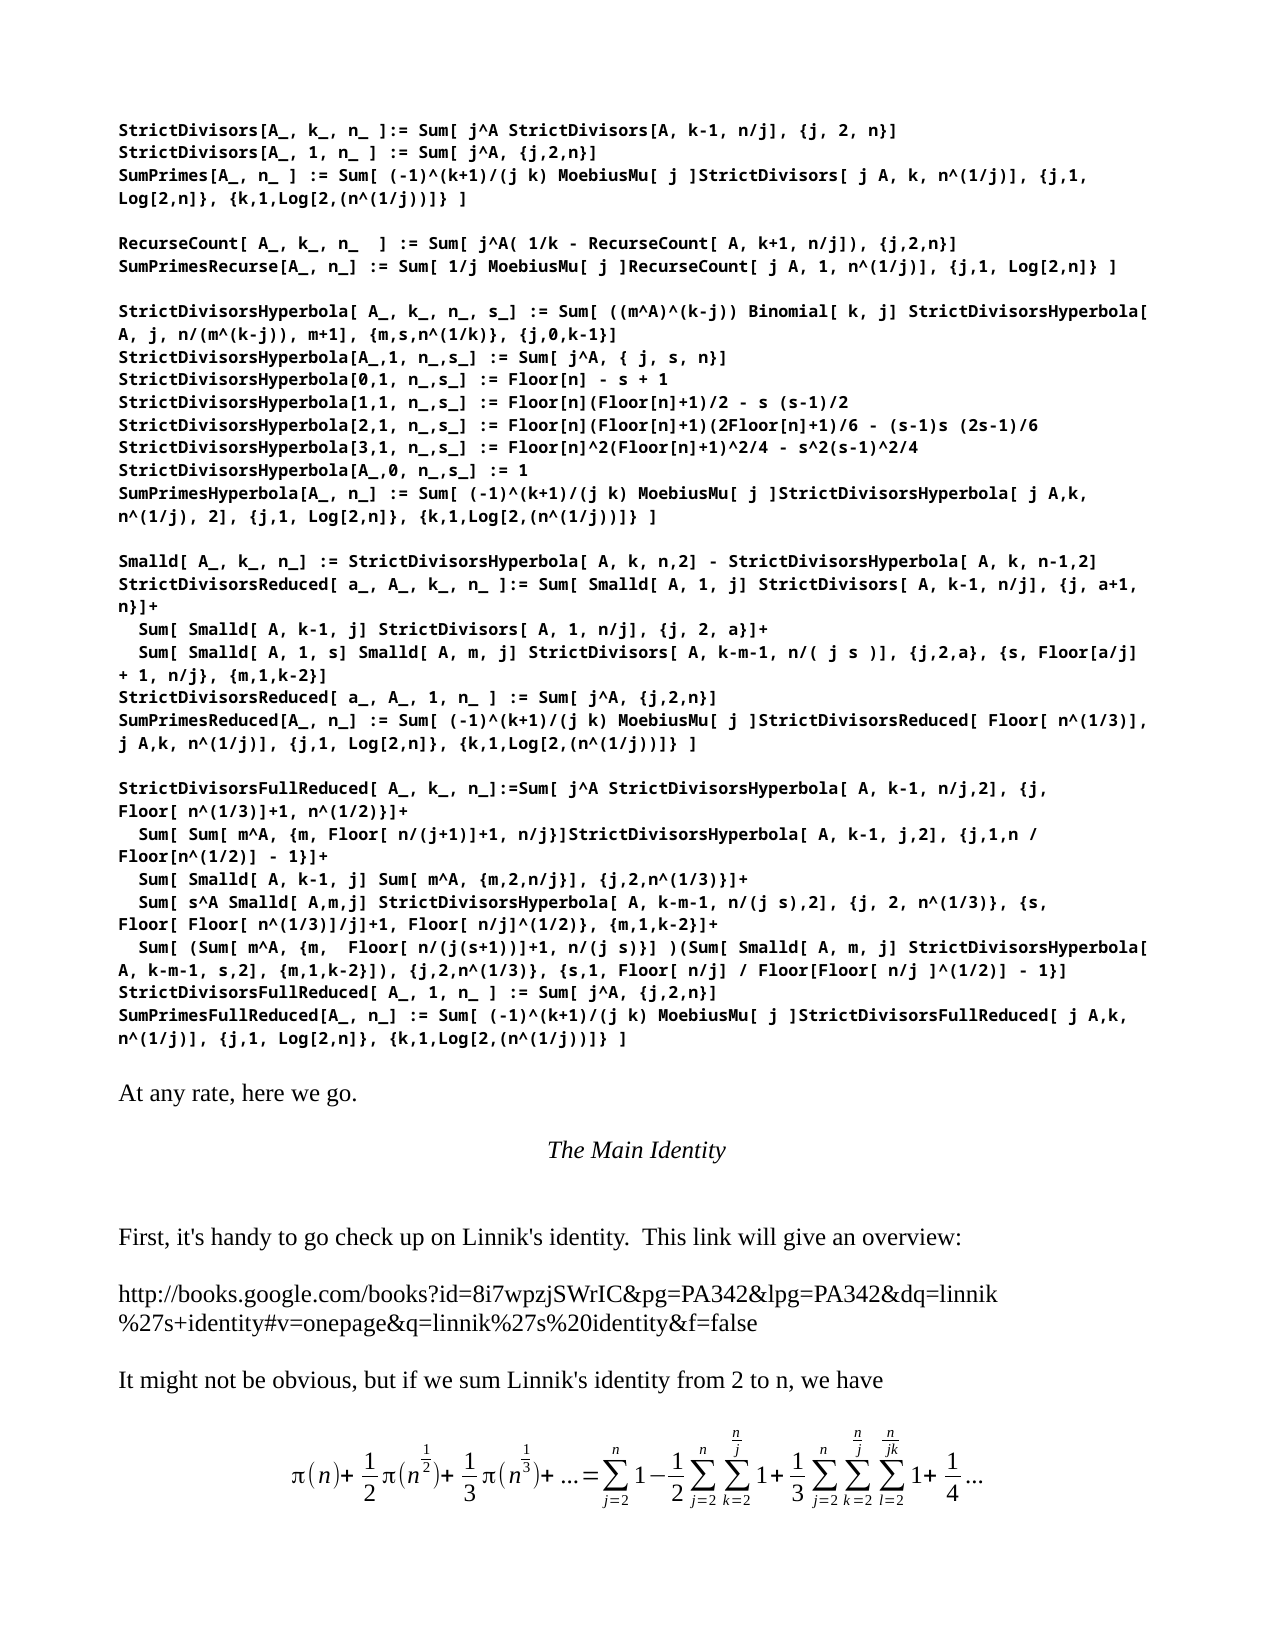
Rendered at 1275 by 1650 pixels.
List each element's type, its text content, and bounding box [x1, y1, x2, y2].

text StrictDivisorsHyperbola[0,1, n_,s_] := Floor[n] - s + 1 [118, 368, 1157, 391]
text StrictDivisors[A_, 1, n_ ] := Sum[ j^A, {j,2,n}] [118, 141, 1157, 163]
text StrictDivisorsHyperbola[3,1, n_,s_] := Floor[n]^2(Floor[n]+1)^2/4 - s^2(s-1)^2/4 [118, 436, 1157, 459]
text StrictDivisorsHyperbola[2,1, n_,s_] := Floor[n](Floor[n]+1)(2Floor[n]+1)/6 - (s-1)s (2s-1)/6 [118, 413, 1157, 436]
text Sum[ s^A Smalld[ A,m,j] StrictDivisorsHyperbola[ A, k-m-1, n/(j s),2], {j, 2, n^(1/3)}, {s, Floor[ Floor[ n^(1/3)]/j]+1, Floor[ n/j]^(1/2)}, {m,1,k-2}]+ [118, 890, 1157, 936]
text StrictDivisorsFullReduced[ A_, 1, n_ ] := Sum[ j^A, {j,2,n}] [118, 981, 1157, 1004]
text The Main Identity [118, 1135, 1157, 1164]
text First, it's handy to go check up on Linnik's identity. This link will give an overview: [118, 1222, 1157, 1250]
text StrictDivisors[A_, k_, n_ ]:= Sum[ j^A StrictDivisors[A, k-1, n/j], {j, 2, n}] [118, 118, 1157, 141]
text At any rate, here we go. [118, 1078, 1157, 1107]
text http://books.google.com/books?id=8i7wpzjSWrIC&pg=PA342&lpg=PA342&dq=linnik%27s+identity#v=onepage&q=linnik%27s%20identity&f=false [118, 1279, 1157, 1337]
text SumPrimesFullReduced[A_, n_] := Sum[ (-1)^(k+1)/(j k) MoebiusMu[ j ]StrictDivisorsFullReduced[ j A,k, n^(1/j)], {j,1, Log[2,n]}, {k,1,Log[2,(n^(1/j))]} ] [118, 1004, 1157, 1049]
text Sum[ Smalld[ A, 1, s] Smalld[ A, m, j] StrictDivisors[ A, k-m-1, n/( j s )], {j,2,a}, {s, Floor[a/j] + 1, n/j}, {m,1,k-2}] [118, 640, 1157, 686]
text RecurseCount[ A_, k_, n_ ] := Sum[ j^A( 1/k - RecurseCount[ A, k+1, n/j]), {j,2,n}] [118, 232, 1157, 254]
text SumPrimesReduced[A_, n_] := Sum[ (-1)^(k+1)/(j k) MoebiusMu[ j ]StrictDivisorsReduced[ Floor[ n^(1/3)], j A,k, n^(1/j)], {j,1, Log[2,n]}, {k,1,Log[2,(n^(1/j))]} ] [118, 708, 1157, 754]
text Sum[ Smalld[ A, k-1, j] Sum[ m^A, {m,2,n/j}], {j,2,n^(1/3)}]+ [118, 867, 1157, 890]
text SumPrimes[A_, n_ ] := Sum[ (-1)^(k+1)/(j k) MoebiusMu[ j ]StrictDivisors[ j A, k, n^(1/j)], {j,1, Log[2,n]}, {k,1,Log[2,(n^(1/j))]} ] [118, 163, 1157, 209]
text Sum[ (Sum[ m^A, {m, Floor[ n/(j(s+1))]+1, n/(j s)}] )(Sum[ Smalld[ A, m, j] StrictDivisorsHyperbola[ A, k-m-1, s,2], {m,1,k-2}]), {j,2,n^(1/3)}, {s,1, Floor[ n/j] / Floor[Floor[ n/j ]^(1/2)] - 1}] [118, 936, 1157, 981]
text Sum[ Sum[ m^A, {m, Floor[ n/(j+1)]+1, n/j}]StrictDivisorsHyperbola[ A, k-1, j,2], {j,1,n / Floor[n^(1/2)] - 1}]+ [118, 822, 1157, 867]
text Sum[ Smalld[ A, k-1, j] StrictDivisors[ A, 1, n/j], {j, 2, a}]+ [118, 618, 1157, 640]
text Smalld[ A_, k_, n_] := StrictDivisorsHyperbola[ A, k, n,2] - StrictDivisorsHyperbola[ A, k, n-1,2] [118, 549, 1157, 572]
text StrictDivisorsHyperbola[A_,1, n_,s_] := Sum[ j^A, { j, s, n}] [118, 345, 1157, 368]
text StrictDivisorsFullReduced[ A_, k_, n_]:=Sum[ j^A StrictDivisorsHyperbola[ A, k-1, n/j,2], {j, Floor[ n^(1/3)]+1, n^(1/2)}]+ [118, 777, 1157, 822]
text SumPrimesHyperbola[A_, n_] := Sum[ (-1)^(k+1)/(j k) MoebiusMu[ j ]StrictDivisorsHyperbola[ j A,k, n^(1/j), 2], {j,1, Log[2,n]}, {k,1,Log[2,(n^(1/j))]} ] [118, 481, 1157, 527]
text StrictDivisorsHyperbola[ A_, k_, n_, s_] := Sum[ ((m^A)^(k-j)) Binomial[ k, j] StrictDivisorsHyperbola[ A, j, n/(m^(k-j)), m+1], {m,s,n^(1/k)}, {j,0,k-1}] [118, 300, 1157, 345]
text SumPrimesRecurse[A_, n_] := Sum[ 1/j MoebiusMu[ j ]RecurseCount[ j A, 1, n^(1/j)], {j,1, Log[2,n]} ] [118, 254, 1157, 277]
text It might not be obvious, but if we sum Linnik's identity from 2 to n, we have [118, 1365, 1157, 1394]
text StrictDivisorsReduced[ a_, A_, k_, n_ ]:= Sum[ Smalld[ A, 1, j] StrictDivisors[ A, k-1, n/j], {j, a+1, n}]+ [118, 572, 1157, 618]
text StrictDivisorsHyperbola[1,1, n_,s_] := Floor[n](Floor[n]+1)/2 - s (s-1)/2 [118, 391, 1157, 413]
text StrictDivisorsHyperbola[A_,0, n_,s_] := 1 [118, 459, 1157, 481]
text StrictDivisorsReduced[ a_, A_, 1, n_ ] := Sum[ j^A, {j,2,n}] [118, 686, 1157, 708]
